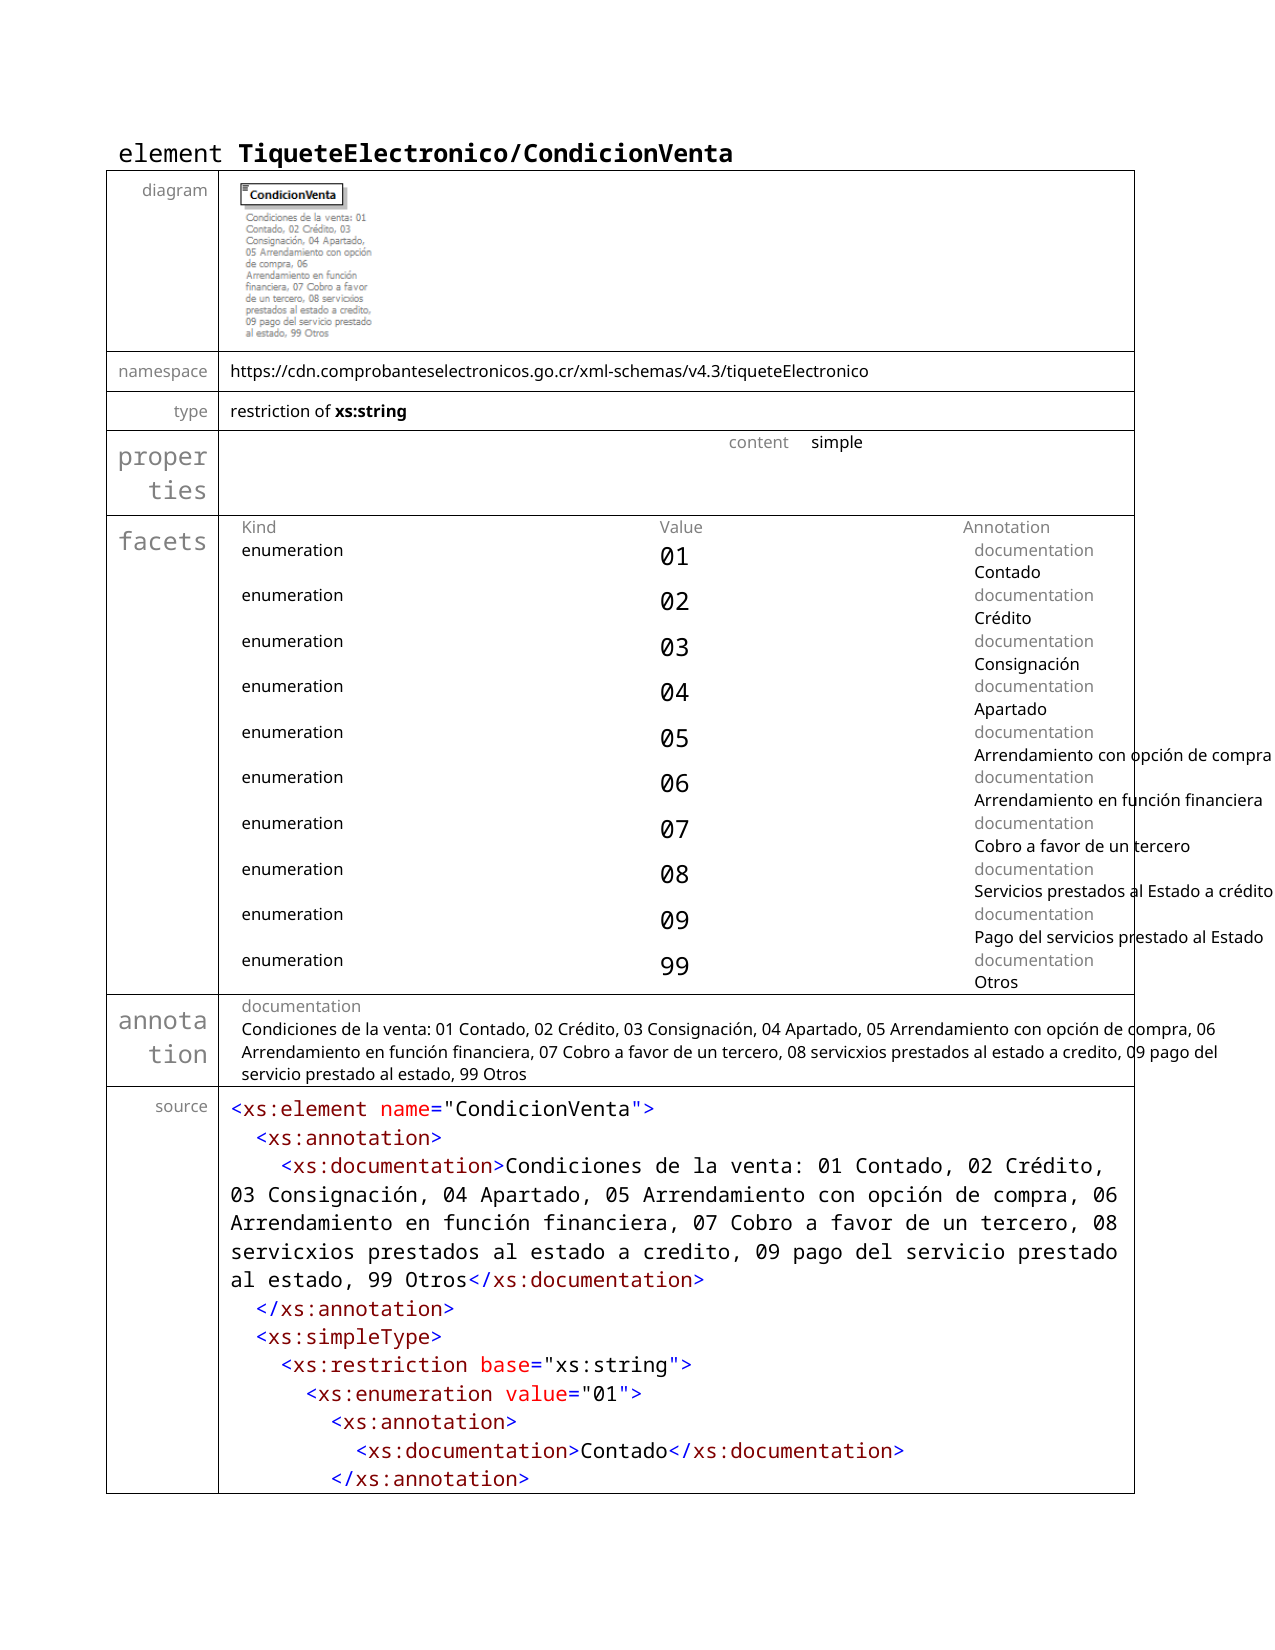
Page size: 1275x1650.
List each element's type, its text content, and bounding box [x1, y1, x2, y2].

table_cell [952, 539, 963, 584]
table_header documentation [963, 539, 1134, 561]
table_header documentation [230, 995, 1134, 1017]
table_header diagram [107, 171, 218, 351]
table_cell Otros [963, 971, 1134, 993]
table_header Kind [230, 516, 648, 538]
table_cell [219, 516, 1134, 994]
table_cell enumeration [230, 630, 648, 675]
table_cell enumeration [230, 584, 648, 629]
table_cell Cobro a favor de un tercero [963, 834, 1134, 857]
table_header documentation [963, 584, 1134, 607]
table_header documentation [963, 812, 1134, 834]
table_header documentation [963, 630, 1134, 652]
table_cell [952, 630, 963, 675]
table_cell restriction of xs:string [219, 392, 1134, 430]
table_cell type [107, 392, 218, 430]
table_cell namespace [107, 352, 218, 391]
table_cell enumeration [230, 857, 648, 903]
table_cell enumeration [230, 903, 648, 948]
table_cell annotation [107, 995, 218, 1086]
table_cell Pago del servicios prestado al Estado [963, 925, 1134, 948]
table_cell [952, 948, 1134, 994]
table_cell enumeration [230, 675, 648, 721]
table_cell 08 [648, 857, 952, 903]
table_cell Arrendamiento con opción de compra [963, 743, 1134, 766]
table_cell [952, 812, 963, 857]
table_cell [219, 995, 1134, 1086]
table_header Value [648, 516, 952, 538]
table_cell Crédito [963, 607, 1134, 629]
table_cell 04 [648, 675, 952, 721]
table_cell <xs:element name="CondicionVenta"> <xs:annotation> <xs:documentation>Condiciones de la venta: 01 Contado, 02 Crédito, 03 Consignación, 04 Apartado, 05 Arrendamiento con opción de compra, 06 Arrendamiento en función financiera, 07 Cobro a favor de un tercero, 08 servicxios prestados al estado a credito, 09 pago del servicio prestado al estado, 99 Otros</xs:documentation> </xs:annotation> <xs:simpleType> <xs:restriction base="xs:string"> <xs:enumeration value="01"> <xs:annotation> <xs:documentation>Contado</xs:documentation> </xs:annotation> [219, 1087, 1134, 1493]
table_cell properties [107, 431, 218, 515]
table_cell [952, 766, 1134, 812]
table_cell 07 [648, 812, 952, 857]
table_cell Consignación [963, 652, 1134, 675]
table_header Annotation [952, 516, 1134, 538]
table_cell enumeration [230, 721, 648, 766]
table_header content [230, 431, 800, 454]
table_cell https://cdn.comprobanteselectronicos.go.cr/xml-schemas/v4.3/tiqueteElectronico [219, 352, 1134, 391]
table_cell enumeration [230, 812, 648, 857]
table_cell Condiciones de la venta: 01 Contado, 02 Crédito, 03 Consignación, 04 Apartado, 05 Arrendamiento con opción de compra, 06 Arrendamiento en función financiera, 07 Cobro a favor de un tercero, 08 servicxios prestados al estado a credito, 09 pago del servicio prestado al estado, 99 Otros [230, 1018, 1134, 1086]
table_cell enumeration [230, 948, 648, 994]
table_header simple [800, 431, 1134, 454]
table_cell enumeration [230, 766, 648, 812]
table_cell 09 [648, 903, 952, 948]
table_cell [952, 903, 963, 948]
table_cell [219, 431, 1134, 515]
table_cell 03 [648, 630, 952, 675]
table_header documentation [963, 857, 1134, 880]
table_cell 05 [648, 721, 952, 766]
table_cell 06 [648, 766, 952, 812]
text element TiqueteElectronico/CondicionVenta [118, 136, 1157, 170]
table_header documentation [963, 721, 1134, 743]
table_cell source [107, 1087, 218, 1493]
table_cell [952, 675, 1134, 721]
table_cell Contado [963, 561, 1134, 584]
table_cell 01 [648, 539, 952, 584]
table_cell Apartado [963, 698, 1134, 720]
table_header [219, 171, 1134, 351]
table_cell facets [107, 516, 218, 994]
table_header documentation [963, 675, 1134, 698]
picture [230, 178, 382, 344]
table_cell Servicios prestados al Estado a crédito [963, 880, 1134, 902]
table_cell [952, 857, 1134, 903]
table_header documentation [963, 766, 1134, 789]
table_cell Arrendamiento en función financiera [963, 789, 1134, 811]
table_cell [952, 721, 963, 766]
table_header documentation [963, 903, 1134, 925]
table_cell enumeration [230, 539, 648, 584]
table_cell 99 [648, 948, 952, 994]
table_header documentation [963, 948, 1134, 971]
table_cell 02 [648, 584, 952, 629]
table_cell [952, 584, 963, 629]
